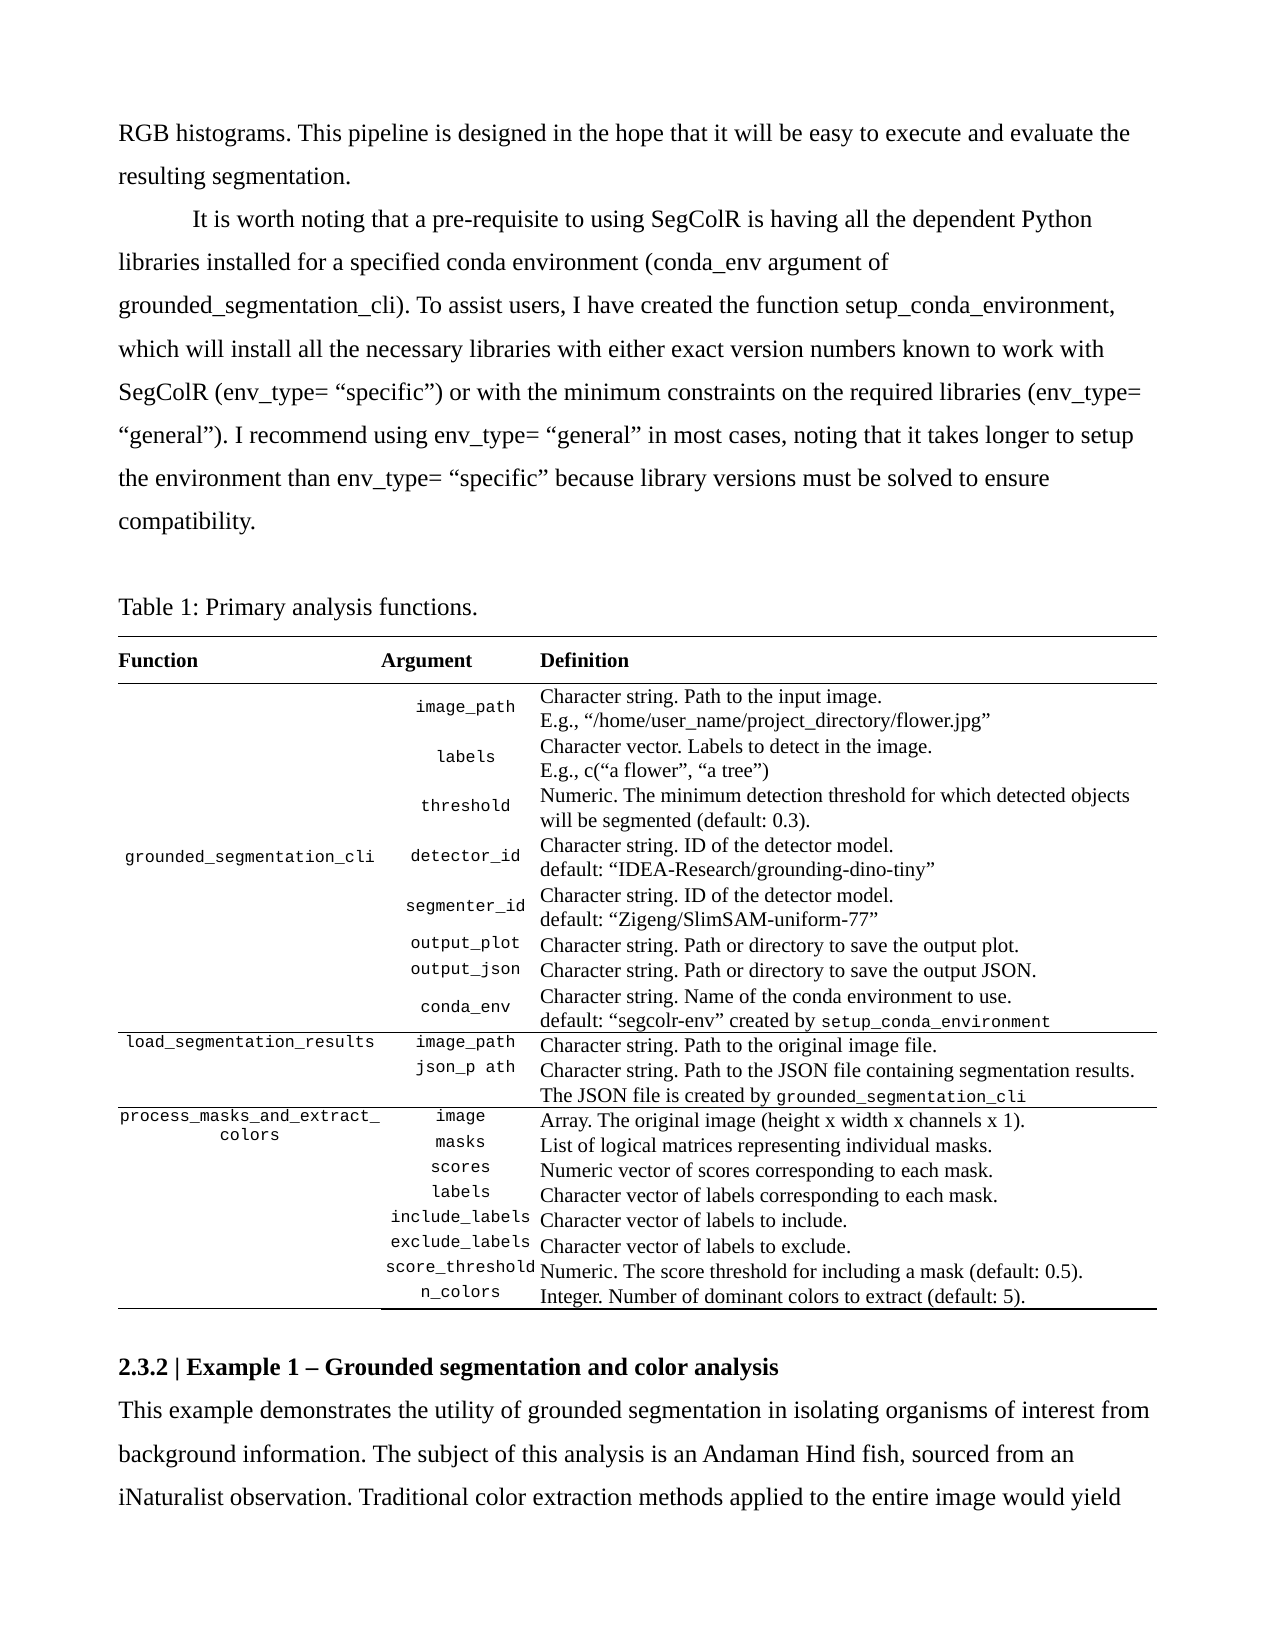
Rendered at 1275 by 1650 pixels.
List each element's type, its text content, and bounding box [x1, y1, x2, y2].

table_header Definition [540, 637, 1157, 682]
table_cell process_masks_and_extract_colors [118, 1108, 381, 1308]
table_header Function [118, 637, 381, 682]
table_cell masks [381, 1132, 540, 1157]
table_header Argument [381, 637, 540, 682]
table_cell Character string. Path to the original image file. [540, 1033, 1157, 1057]
table_cell Character vector. Labels to detect in the image. E.g., c(“a flower”, “a tree”) [540, 732, 1157, 782]
table_cell Numeric vector of scores corresponding to each mask. [540, 1157, 1157, 1182]
table_cell labels [381, 1182, 540, 1207]
table_cell labels [381, 732, 540, 782]
table_cell Character vector of labels to include. [540, 1208, 1157, 1232]
table_cell image_path [381, 1033, 540, 1057]
table_cell detector_id [381, 832, 540, 881]
table_cell Character string. ID of the detector model. default: “IDEA-Research/grounding-dino-tiny” [540, 832, 1157, 881]
table_cell output_json [381, 957, 540, 982]
table_cell conda_env [381, 982, 540, 1032]
table_cell image_path [381, 684, 540, 732]
text 2.3.2 | Example 1 – Grounded segmentation and color analysis [118, 1352, 1157, 1381]
table_cell scores [381, 1157, 540, 1182]
table_cell Character string. Path or directory to save the output JSON. [540, 957, 1157, 982]
table_cell Character string. ID of the detector model. default: “Zigeng/SlimSAM-uniform-77” [540, 881, 1157, 931]
table_cell Character string. Path to the JSON file containing segmentation results. The JSON file is created by grounded_segmentation_cli [540, 1058, 1157, 1107]
table_cell Array. The original image (height x width x channels x 1). [540, 1108, 1157, 1132]
table_cell Numeric. The minimum detection threshold for which detected objects will be segmented (default: 0.3). [540, 782, 1157, 832]
table_cell exclude_labels [381, 1233, 540, 1258]
text This example demonstrates the utility of grounded segmentation in isolating organisms of interest from background information. The subject of this analysis is an Andaman Hind fish, sourced from an iNaturalist observation. Traditional color extraction methods applied to the entire image would yield [118, 1396, 1157, 1511]
table_cell List of logical matrices representing individual masks. [540, 1132, 1157, 1157]
text Table 1: Primary analysis functions. [118, 592, 1157, 621]
table_cell Character vector of labels corresponding to each mask. [540, 1182, 1157, 1207]
table_cell n_colors [381, 1283, 540, 1308]
table_cell Integer. Number of dominant colors to extract (default: 5). [540, 1283, 1157, 1308]
table_cell Numeric. The score threshold for including a mask (default: 0.5). [540, 1258, 1157, 1283]
table_cell image [381, 1108, 540, 1132]
table_cell output_plot [381, 931, 540, 957]
text It is worth noting that a pre-requisite to using SegColR is having all the dependent Python libraries installed for a specified conda environment (conda_env argument of grounded_segmentation_cli). To assist users, I have created the function setup_conda_environment, which will install all the necessary libraries with either exact version numbers known to work with SegColR (env_type= “specific”) or with the minimum constraints on the required libraries (env_type= “general”). I recommend using env_type= “general” in most cases, noting that it takes longer to setup the environment than env_type= “specific” because library versions must be solved to ensure compatibility. [118, 204, 1157, 535]
table_cell threshold [381, 782, 540, 832]
table_cell grounded_segmentation_cli [118, 684, 381, 1032]
table_cell json_p ath [381, 1058, 540, 1107]
table_cell include_labels [381, 1208, 540, 1232]
table_cell Character string. Name of the conda environment to use. default: “segcolr-env” created by setup_conda_environment [540, 982, 1157, 1032]
table_cell load_segmentation_results [118, 1033, 381, 1107]
table_cell score_threshold [381, 1258, 540, 1283]
text RGB histograms. This pipeline is designed in the hope that it will be easy to execute and evaluate the resulting segmentation. [118, 118, 1157, 190]
table_cell Character string. Path or directory to save the output plot. [540, 931, 1157, 957]
table_cell Character vector of labels to exclude. [540, 1233, 1157, 1258]
table_cell segmenter_id [381, 881, 540, 931]
table_cell Character string. Path to the input image. E.g., “/home/user_name/project_directory/flower.jpg” [540, 684, 1157, 732]
